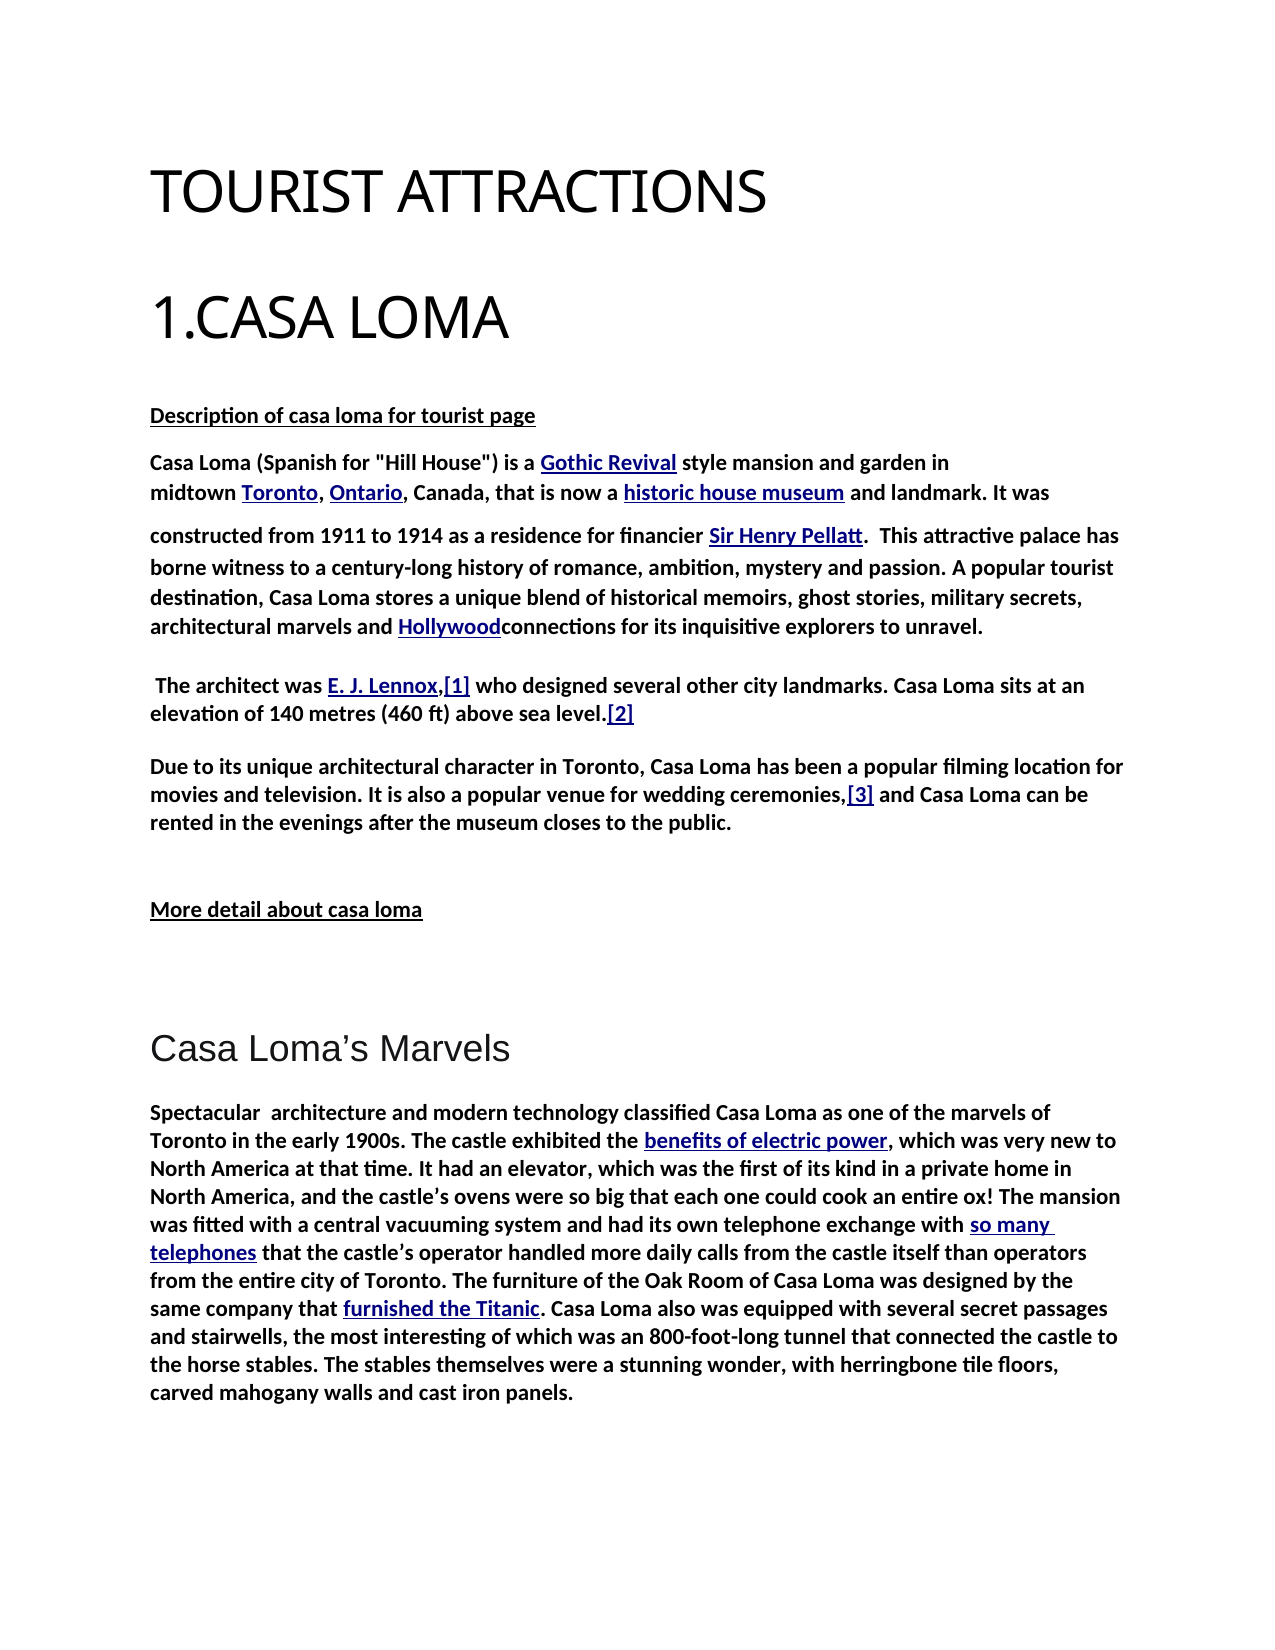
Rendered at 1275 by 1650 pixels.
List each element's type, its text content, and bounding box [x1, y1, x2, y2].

text Description of casa loma for tourist page [150, 402, 1125, 430]
title 1.CASA LOMA [150, 276, 1125, 355]
text Casa Loma (Spanish for "Hill House") is a Gothic Revival style mansion and garden in midtown Toronto, Ontario, Canada, that is now a historic house museum and landmark. It was constructed from 1911 to 1914 as a residence for financier Sir Henry Pellatt. This attractive palace has borne witness to a century-long history of romance, ambition, mystery and passion. A popular tourist destination, Casa Loma stores a unique blend of historical memoirs, ghost stories, military secrets, architectural marvels and Hollywoodconnections for its inquisitive explorers to unravel. [150, 448, 1125, 640]
text Due to its unique architectural character in Toronto, Casa Loma has been a popular filming location for movies and television. It is also a popular venue for wedding ceremonies,[3] and Casa Loma can be rented in the evenings after the museum closes to the public. [150, 752, 1125, 836]
text Spectacular architecture and modern technology classified Casa Loma as one of the marvels of Toronto in the early 1900s. The castle exhibited the benefits of electric power, which was very new to North America at that time. It had an elevator, which was the first of its kind in a private home in North America, and the castle’s ovens were so big that each one could cook an entire ox! The mansion was fitted with a central vacuuming system and had its own telephone exchange with so many telephones that the castle’s operator handled more daily calls from the castle itself than operators from the entire city of Toronto. The furniture of the Oak Room of Casa Loma was designed by the same company that furnished the Titanic. Casa Loma also was equipped with several secret passages and stairwells, the most interesting of which was an 800-foot-long tunnel that connected the castle to the horse stables. The stables themselves were a stunning wonder, with herringbone tile floors, carved mahogany walls and cast iron panels. [150, 1098, 1125, 1406]
subtitle Casa Loma’s Marvels [150, 1020, 1125, 1070]
text More detail about casa loma [150, 895, 1125, 923]
text The architect was E. J. Lennox,[1] who designed several other city landmarks. Casa Loma sits at an elevation of 140 metres (460 ft) above sea level.[2] [150, 671, 1125, 727]
title TOURIST ATTRACTIONS [150, 150, 1125, 229]
